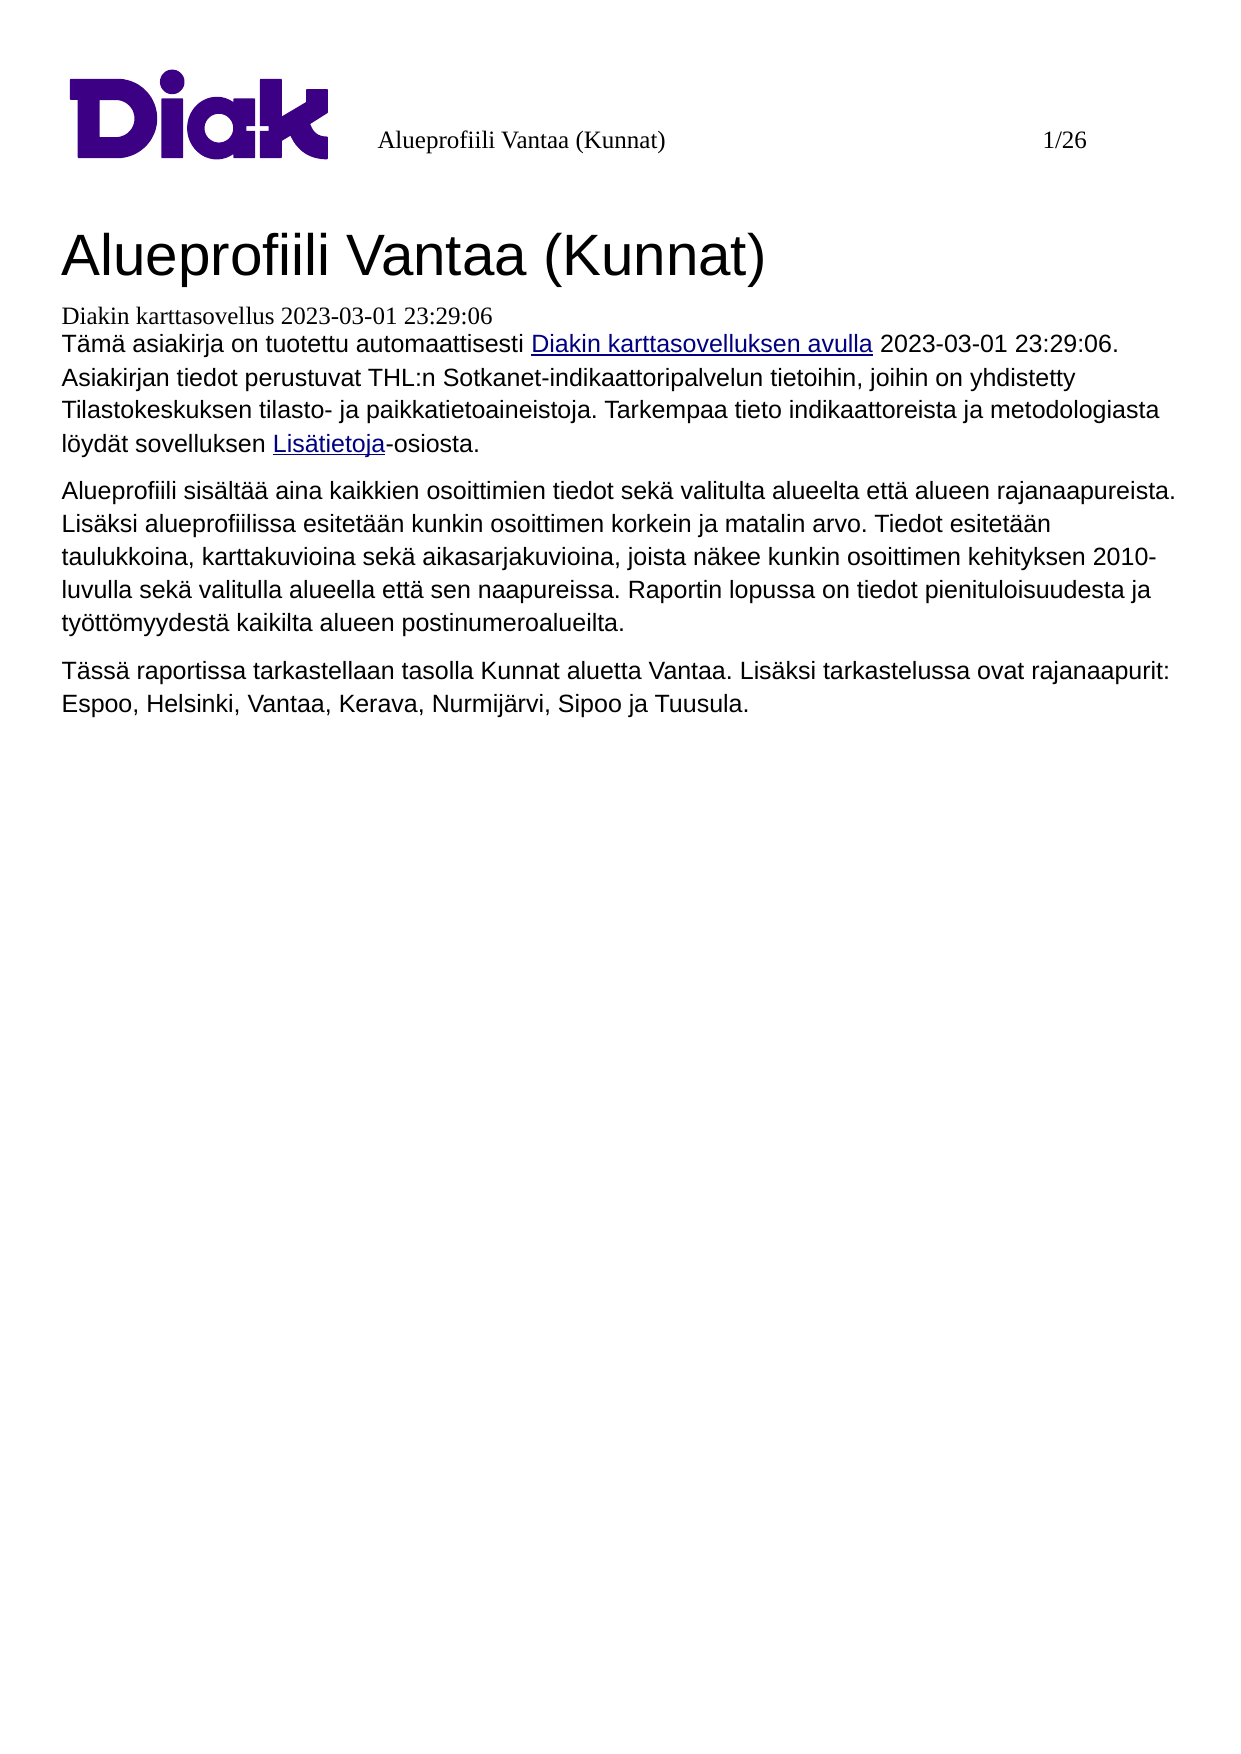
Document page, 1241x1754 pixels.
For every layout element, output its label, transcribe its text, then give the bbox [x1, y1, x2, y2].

text Diakin karttasovellus 2023-03-01 23:29:06 [61, 301, 1179, 329]
text Tässä raportissa tarkastellaan tasolla Kunnat aluetta Vantaa. Lisäksi tarkastelussa ovat rajanaapurit: Espoo, Helsinki, Vantaa, Kerava, Nurmijärvi, Sipoo ja Tuusula. [61, 656, 1179, 718]
title Alueprofiili Vantaa (Kunnat) [61, 221, 1179, 288]
text Tämä asiakirja on tuotettu automaattisesti Diakin karttasovelluksen avulla 2023-03-01 23:29:06. Asiakirjan tiedot perustuvat THL:n Sotkanet-indikaattoripalvelun tietoihin, joihin on yhdistetty Tilastokeskuksen tilasto- ja paikkatietoaineistoja. Tarkempaa tieto indikaattoreista ja metodologiasta löydät sovelluksen Lisätietoja-osiosta. [61, 329, 1179, 457]
text Alueprofiili sisältää aina kaikkien osoittimien tiedot sekä valitulta alueelta että alueen rajanaapureista. Lisäksi alueprofiilissa esitetään kunkin osoittimen korkein ja matalin arvo. Tiedot esitetään taulukkoina, karttakuvioina sekä aikasarjakuvioina, joista näkee kunkin osoittimen kehityksen 2010-luvulla sekä valitulla alueella että sen naapureissa. Raportin lopussa on tiedot pienituloisuudesta ja työttömyydestä kaikilta alueen postinumeroalueilta. [61, 476, 1179, 637]
